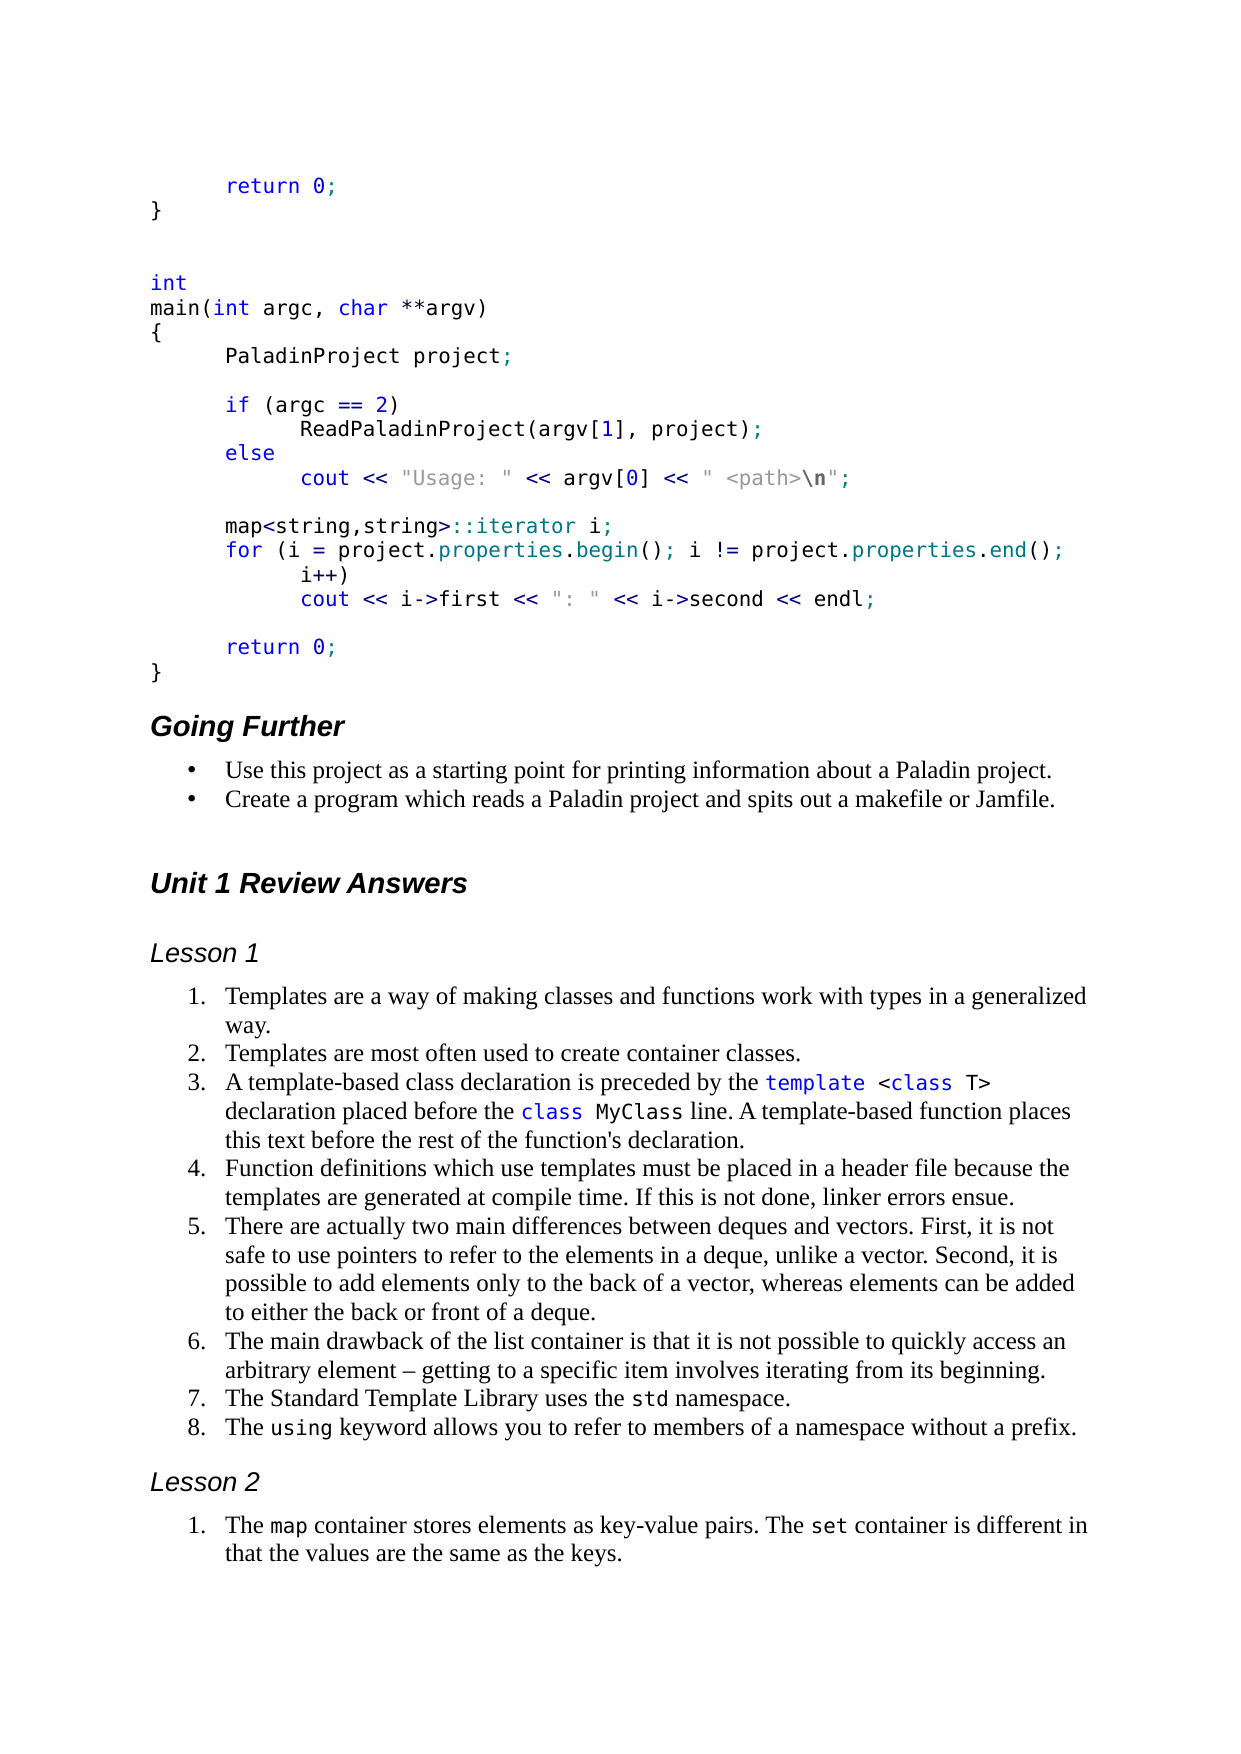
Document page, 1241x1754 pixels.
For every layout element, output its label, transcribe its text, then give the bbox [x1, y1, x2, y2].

text } [150, 198, 1090, 223]
list The Standard Template Library uses the std namespace. [187, 1383, 1090, 1412]
text map<string,string>::iterator i; [150, 514, 1090, 538]
text for (i = project.properties.begin(); i != project.properties.end(); [150, 538, 1090, 563]
text cout << i->first << ": " << i->second << endl; [150, 587, 1090, 611]
list Create a program which reads a Paladin project and spits out a makefile or Jamfile. [187, 784, 1090, 812]
subtitle Going Further [150, 709, 1090, 742]
text { [150, 320, 1090, 344]
text int [150, 271, 1090, 296]
text PaladinProject project; [150, 344, 1090, 368]
text if (argc == 2) [150, 393, 1090, 417]
list Use this project as a starting point for printing information about a Paladin project. [187, 755, 1090, 784]
subtitle Unit 1 Review Answers [150, 866, 1090, 900]
text return 0; [150, 174, 1090, 198]
list The using keyword allows you to refer to members of a namespace without a prefix. [187, 1412, 1090, 1441]
list A template-based class declaration is preceded by the template <class T> declaration placed before the class MyClass line. A template-based function places this text before the rest of the function's declaration. [187, 1067, 1090, 1153]
subtitle Lesson 2 [150, 1466, 1090, 1497]
text main(int argc, char **argv) [150, 296, 1090, 320]
text } [150, 660, 1090, 684]
text ReadPaladinProject(argv[1], project); [150, 417, 1090, 441]
subtitle Lesson 1 [150, 937, 1090, 968]
text else [150, 441, 1090, 466]
list There are actually two main differences between deques and vectors. First, it is not safe to use pointers to refer to the elements in a deque, unlike a vector. Second, it is possible to add elements only to the back of a vector, whereas elements can be added to either the back or front of a deque. [187, 1211, 1090, 1326]
text i++) [150, 563, 1090, 587]
list The main drawback of the list container is that it is not possible to quickly access an arbitrary element – getting to a specific item involves iterating from its beginning. [187, 1326, 1090, 1383]
list Templates are a way of making classes and functions work with types in a generalized way. [187, 981, 1090, 1038]
list Function definitions which use templates must be placed in a header file because the templates are generated at compile time. If this is not done, linker errors ensue. [187, 1153, 1090, 1211]
text return 0; [150, 635, 1090, 660]
list The map container stores elements as key-value pairs. The set container is different in that the values are the same as the keys. [187, 1510, 1090, 1567]
text cout << "Usage: " << argv[0] << " <path>\n"; [150, 466, 1090, 490]
list Templates are most often used to create container classes. [187, 1038, 1090, 1067]
